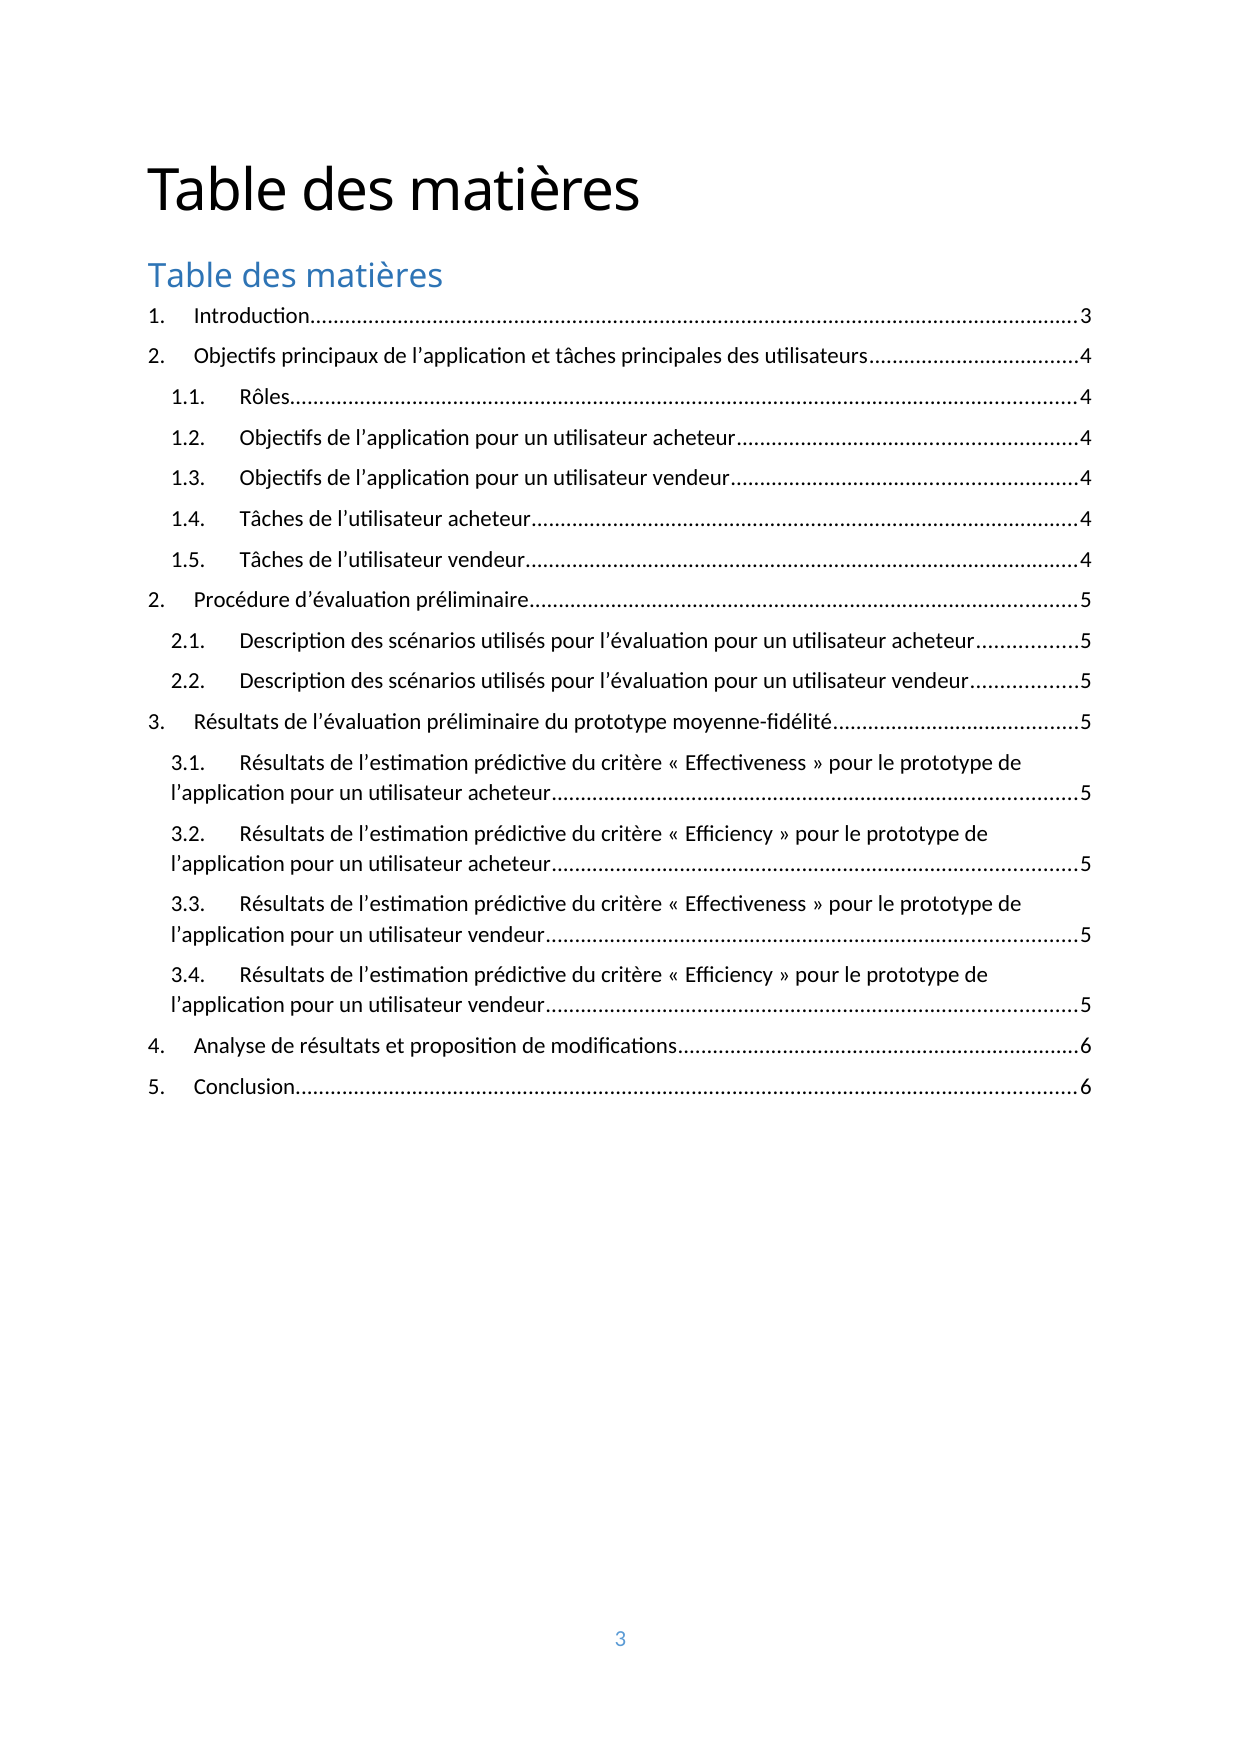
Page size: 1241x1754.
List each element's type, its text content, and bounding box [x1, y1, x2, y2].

text 1.5. Tâches de l’utilisateur vendeur 4 [171, 545, 1093, 573]
text 3.2. Résultats de l’estimation prédictive du critère « Efficiency » pour le prototype de l’application pour un utilisateur acheteur 5 [171, 819, 1093, 877]
text 5. Conclusion 6 [148, 1072, 1093, 1100]
text 2.2. Description des scénarios utilisés pour l’évaluation pour un utilisateur vendeur 5 [171, 667, 1093, 695]
text 1.1. Rôles 4 [171, 382, 1093, 410]
text 2. Procédure d’évaluation préliminaire 5 [148, 585, 1093, 613]
text 3. Résultats de l’évaluation préliminaire du prototype moyenne-fidélité 5 [148, 707, 1093, 735]
title Table des matières [148, 148, 1093, 227]
text 2.1. Description des scénarios utilisés pour l’évaluation pour un utilisateur acheteur 5 [171, 626, 1093, 654]
text 2. Objectifs principaux de l’application et tâches principales des utilisateurs 4 [148, 342, 1093, 370]
text 3.4. Résultats de l’estimation prédictive du critère « Efficiency » pour le prototype de l’application pour un utilisateur vendeur 5 [171, 960, 1093, 1019]
text 3.1. Résultats de l’estimation prédictive du critère « Effectiveness » pour le prototype de l’application pour un utilisateur acheteur 5 [171, 748, 1093, 806]
subtitle Table des matières [148, 252, 1093, 297]
text 1. Introduction 3 [148, 301, 1093, 329]
text 1.4. Tâches de l’utilisateur acheteur 4 [171, 504, 1093, 532]
text 1.2. Objectifs de l’application pour un utilisateur acheteur 4 [171, 423, 1093, 451]
text 4. Analyse de résultats et proposition de modifications 6 [148, 1031, 1093, 1059]
text 1.3. Objectifs de l’application pour un utilisateur vendeur 4 [171, 463, 1093, 492]
text 3.3. Résultats de l’estimation prédictive du critère « Effectiveness » pour le prototype de l’application pour un utilisateur vendeur 5 [171, 889, 1093, 948]
